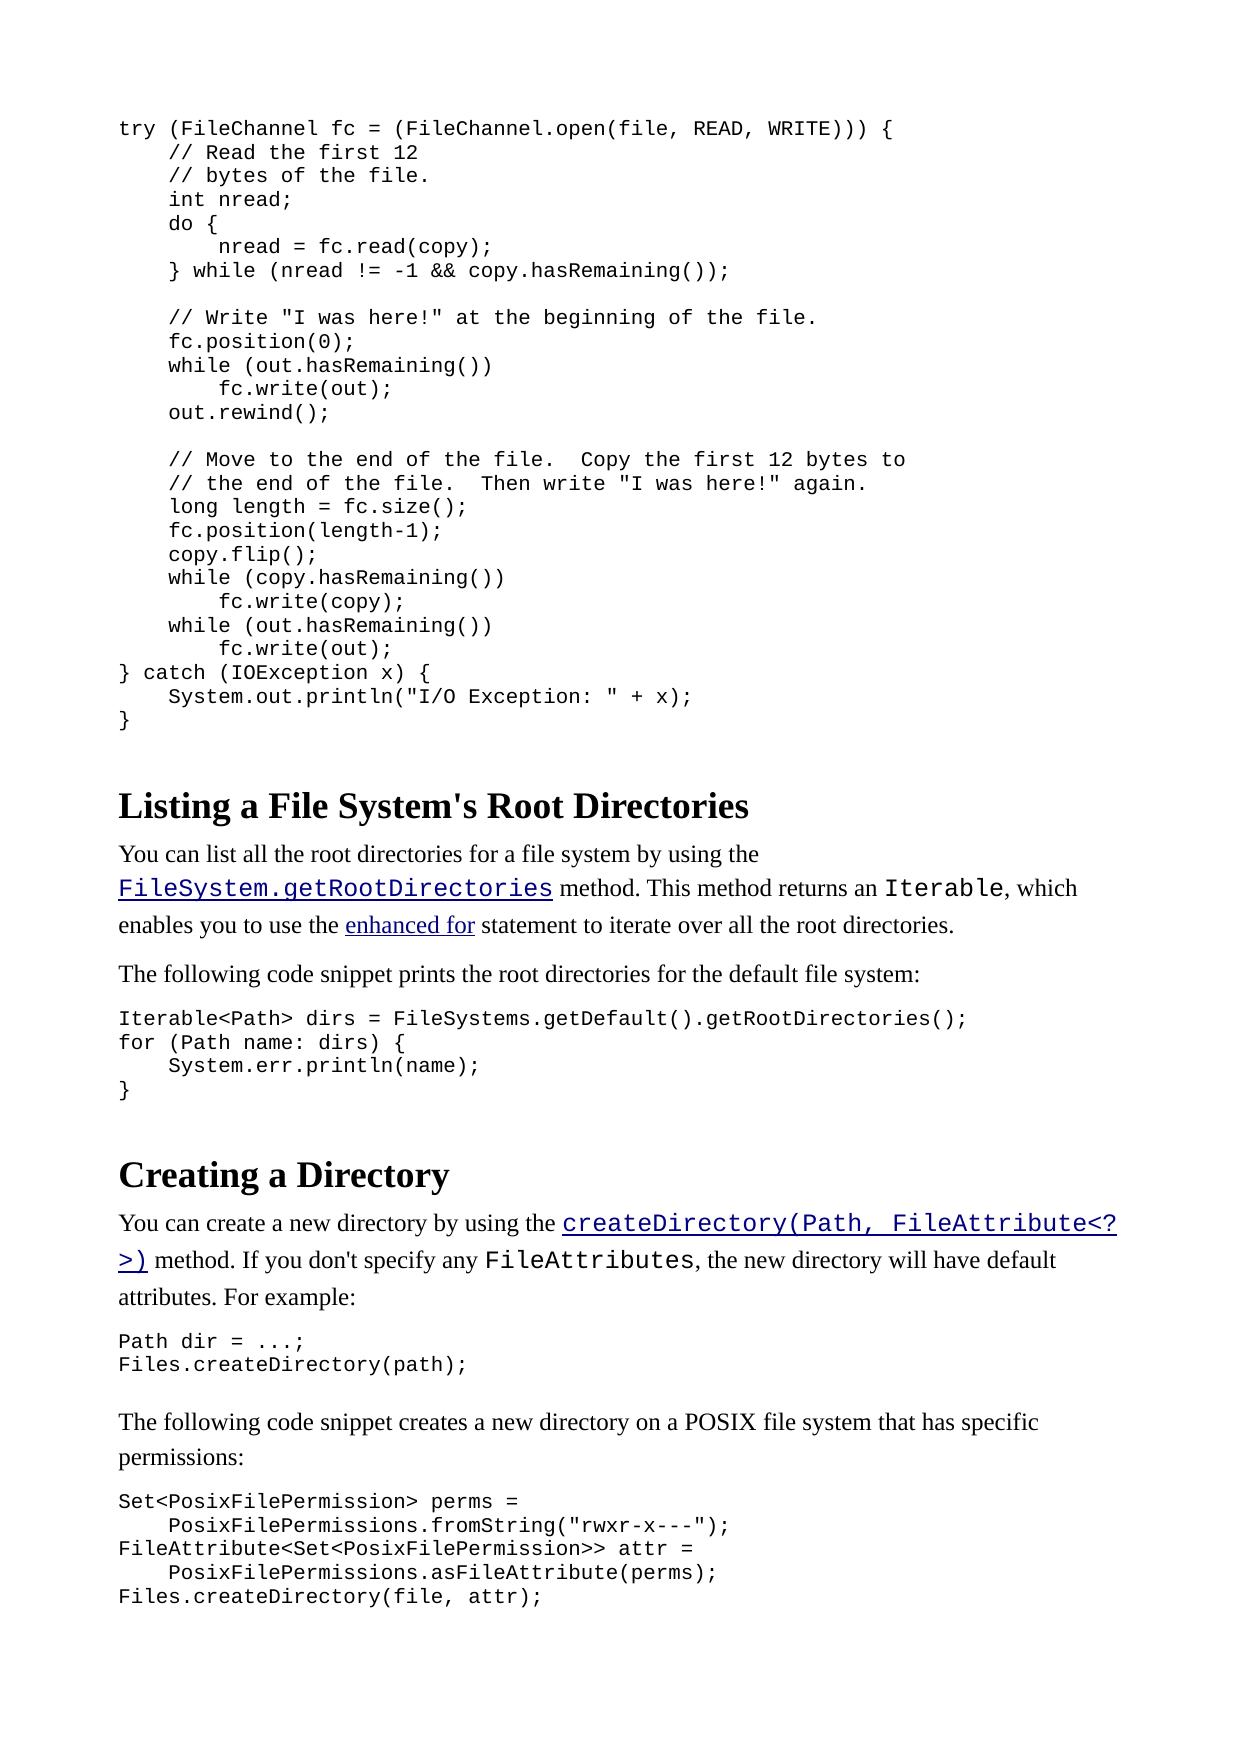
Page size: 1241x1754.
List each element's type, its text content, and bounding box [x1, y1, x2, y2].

text } [118, 709, 1122, 733]
text } while (nread != -1 && copy.hasRemaining()); [118, 260, 1122, 284]
text Set<PosixFilePermission> perms = [118, 1491, 1122, 1515]
text out.rewind(); [118, 402, 1122, 426]
text } catch (IOException x) { [118, 662, 1122, 686]
text fc.position(0); [118, 331, 1122, 354]
text PosixFilePermissions.asFileAttribute(perms); [118, 1562, 1122, 1586]
text fc.position(length-1); [118, 520, 1122, 544]
text // Write "I was here!" at the beginning of the file. [118, 307, 1122, 331]
text while (out.hasRemaining()) [118, 615, 1122, 638]
text // bytes of the file. [118, 165, 1122, 189]
text do { [118, 213, 1122, 236]
text PosixFilePermissions.fromString("rwxr-x---"); [118, 1515, 1122, 1538]
text while (out.hasRemaining()) [118, 354, 1122, 378]
text fc.write(out); [118, 378, 1122, 402]
text try (FileChannel fc = (FileChannel.open(file, READ, WRITE))) { [118, 118, 1122, 142]
text You can list all the root directories for a file system by using the FileSystem.getRootDirectories method. This method returns an Iterable, which enables you to use the enhanced for statement to iterate over all the root directories. [118, 839, 1122, 939]
text Files.createDirectory(file, attr); [118, 1586, 1122, 1609]
text fc.write(copy); [118, 591, 1122, 615]
text // the end of the file. Then write "I was here!" again. [118, 473, 1122, 496]
text System.out.println("I/O Exception: " + x); [118, 686, 1122, 709]
text } [118, 1079, 1122, 1103]
text for (Path name: dirs) { [118, 1032, 1122, 1055]
text The following code snippet prints the root directories for the default file system: [118, 959, 1122, 988]
text You can create a new directory by using the createDirectory(Path, FileAttribute<?>) method. If you don't specify any FileAttributes, the new directory will have default attributes. For example: [118, 1208, 1122, 1310]
text System.err.println(name); [118, 1055, 1122, 1079]
text // Move to the end of the file. Copy the first 12 bytes to [118, 449, 1122, 473]
text while (copy.hasRemaining()) [118, 567, 1122, 591]
text Files.createDirectory(path); [118, 1354, 1122, 1378]
text nread = fc.read(copy); [118, 236, 1122, 260]
text FileAttribute<Set<PosixFilePermission>> attr = [118, 1538, 1122, 1562]
text Path dir = ...; [118, 1331, 1122, 1354]
text The following code snippet creates a new directory on a POSIX file system that has specific permissions: [118, 1407, 1122, 1471]
text long length = fc.size(); [118, 496, 1122, 520]
text int nread; [118, 189, 1122, 213]
subtitle Listing a File System's Root Directories [118, 783, 1122, 826]
text fc.write(out); [118, 638, 1122, 662]
text // Read the first 12 [118, 142, 1122, 165]
text copy.flip(); [118, 544, 1122, 567]
text Iterable<Path> dirs = FileSystems.getDefault().getRootDirectories(); [118, 1008, 1122, 1032]
subtitle Creating a Directory [118, 1153, 1122, 1196]
